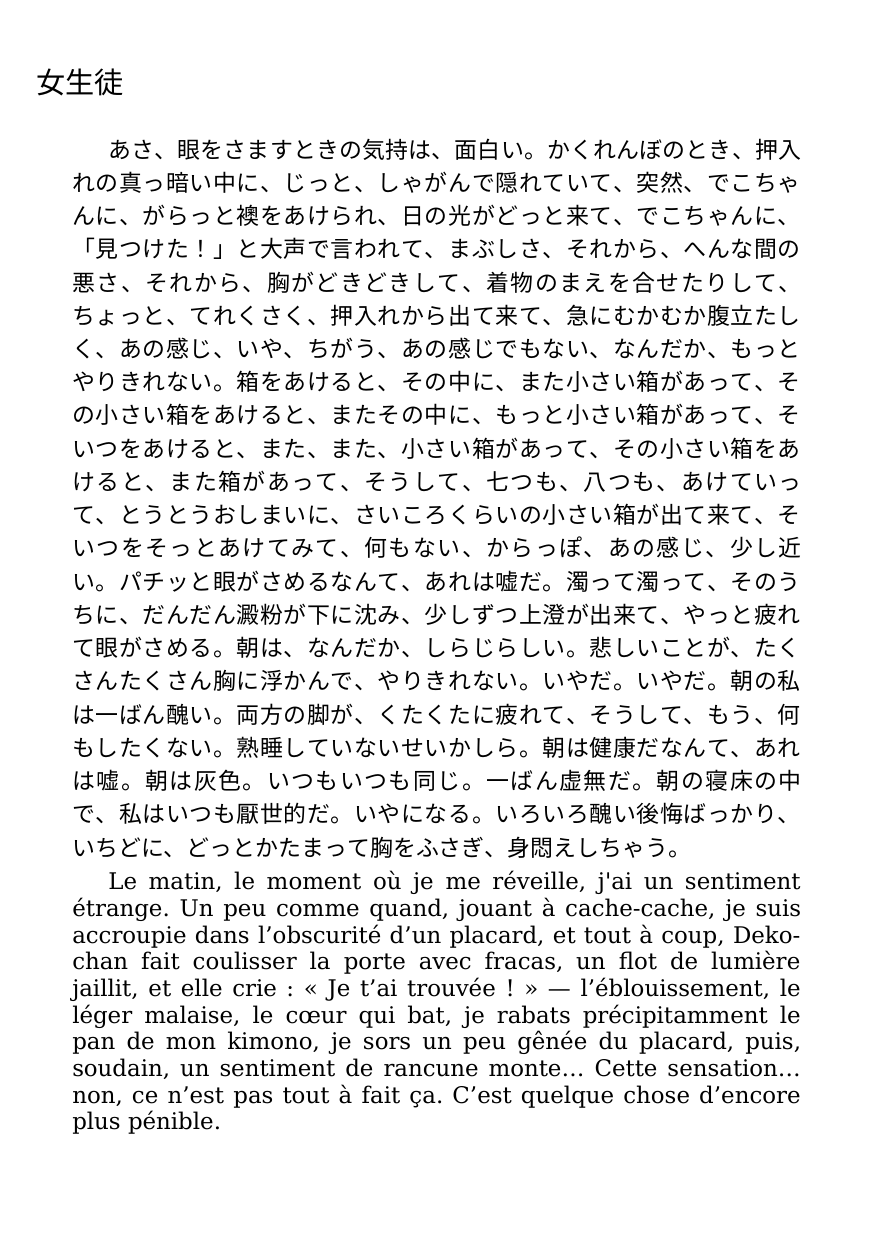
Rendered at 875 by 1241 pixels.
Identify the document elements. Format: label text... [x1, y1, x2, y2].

text Le matin, le moment où je me réveille, j'ai un sentiment étrange. Un peu comme quand, jouant à cache-cache, je suis accroupie dans l’obscurité d’un placard, et tout à coup, Deko-chan fait coulisser la porte avec fracas, un flot de lumière jaillit, et elle crie : « Je t’ai trouvée ! » — l’éblouissement, le léger malaise, le cœur qui bat, je rabats précipitamment le pan de mon kimono, je sors un peu gênée du placard, puis, soudain, un sentiment de rancune monte… Cette sensation… non, ce n’est pas tout à fait ça. C’est quelque chose d’encore plus pénible. [72, 868, 802, 1135]
subtitle 女生徒 [36, 60, 838, 102]
text あさ、眼をさますときの気持は、面白い。かくれんぼのとき、押入れの真っ暗い中に、じっと、しゃがんで隠れていて、突然、でこちゃんに、がらっと襖をあけられ、日の光がどっと来て、でこちゃんに、「見つけた！」と大声で言われて、まぶしさ、それから、へんな間の悪さ、それから、胸がどきどきして、着物のまえを合せたりして、ちょっと、てれくさく、押入れから出て来て、急にむかむか腹立たしく、あの感じ、いや、ちがう、あの感じでもない、なんだか、もっとやりきれない。箱をあけると、その中に、また小さい箱があって、その小さい箱をあけると、またその中に、もっと小さい箱があって、そいつをあけると、また、また、小さい箱があって、その小さい箱をあけると、また箱があって、そうして、七つも、八つも、あけていって、とうとうおしまいに、さいころくらいの小さい箱が出て来て、そいつをそっとあけてみて、何もない、からっぽ、あの感じ、少し近い。パチッと眼がさめるなんて、あれは嘘だ。濁って濁って、そのうちに、だんだん澱粉が下に沈み、少しずつ上澄が出来て、やっと疲れて眼がさめる。朝は、なんだか、しらじらしい。悲しいことが、たくさんたくさん胸に浮かんで、やりきれない。いやだ。いやだ。朝の私は一ばん醜い。両方の脚が、くたくたに疲れて、そうして、もう、何もしたくない。熟睡していないせいかしら。朝は健康だなんて、あれは嘘。朝は灰色。いつもいつも同じ。一ばん虚無だ。朝の寝床の中で、私はいつも厭世的だ。いやになる。いろいろ醜い後悔ばっかり、いちどに、どっとかたまって胸をふさぎ、身悶えしちゃう。 [72, 132, 802, 863]
